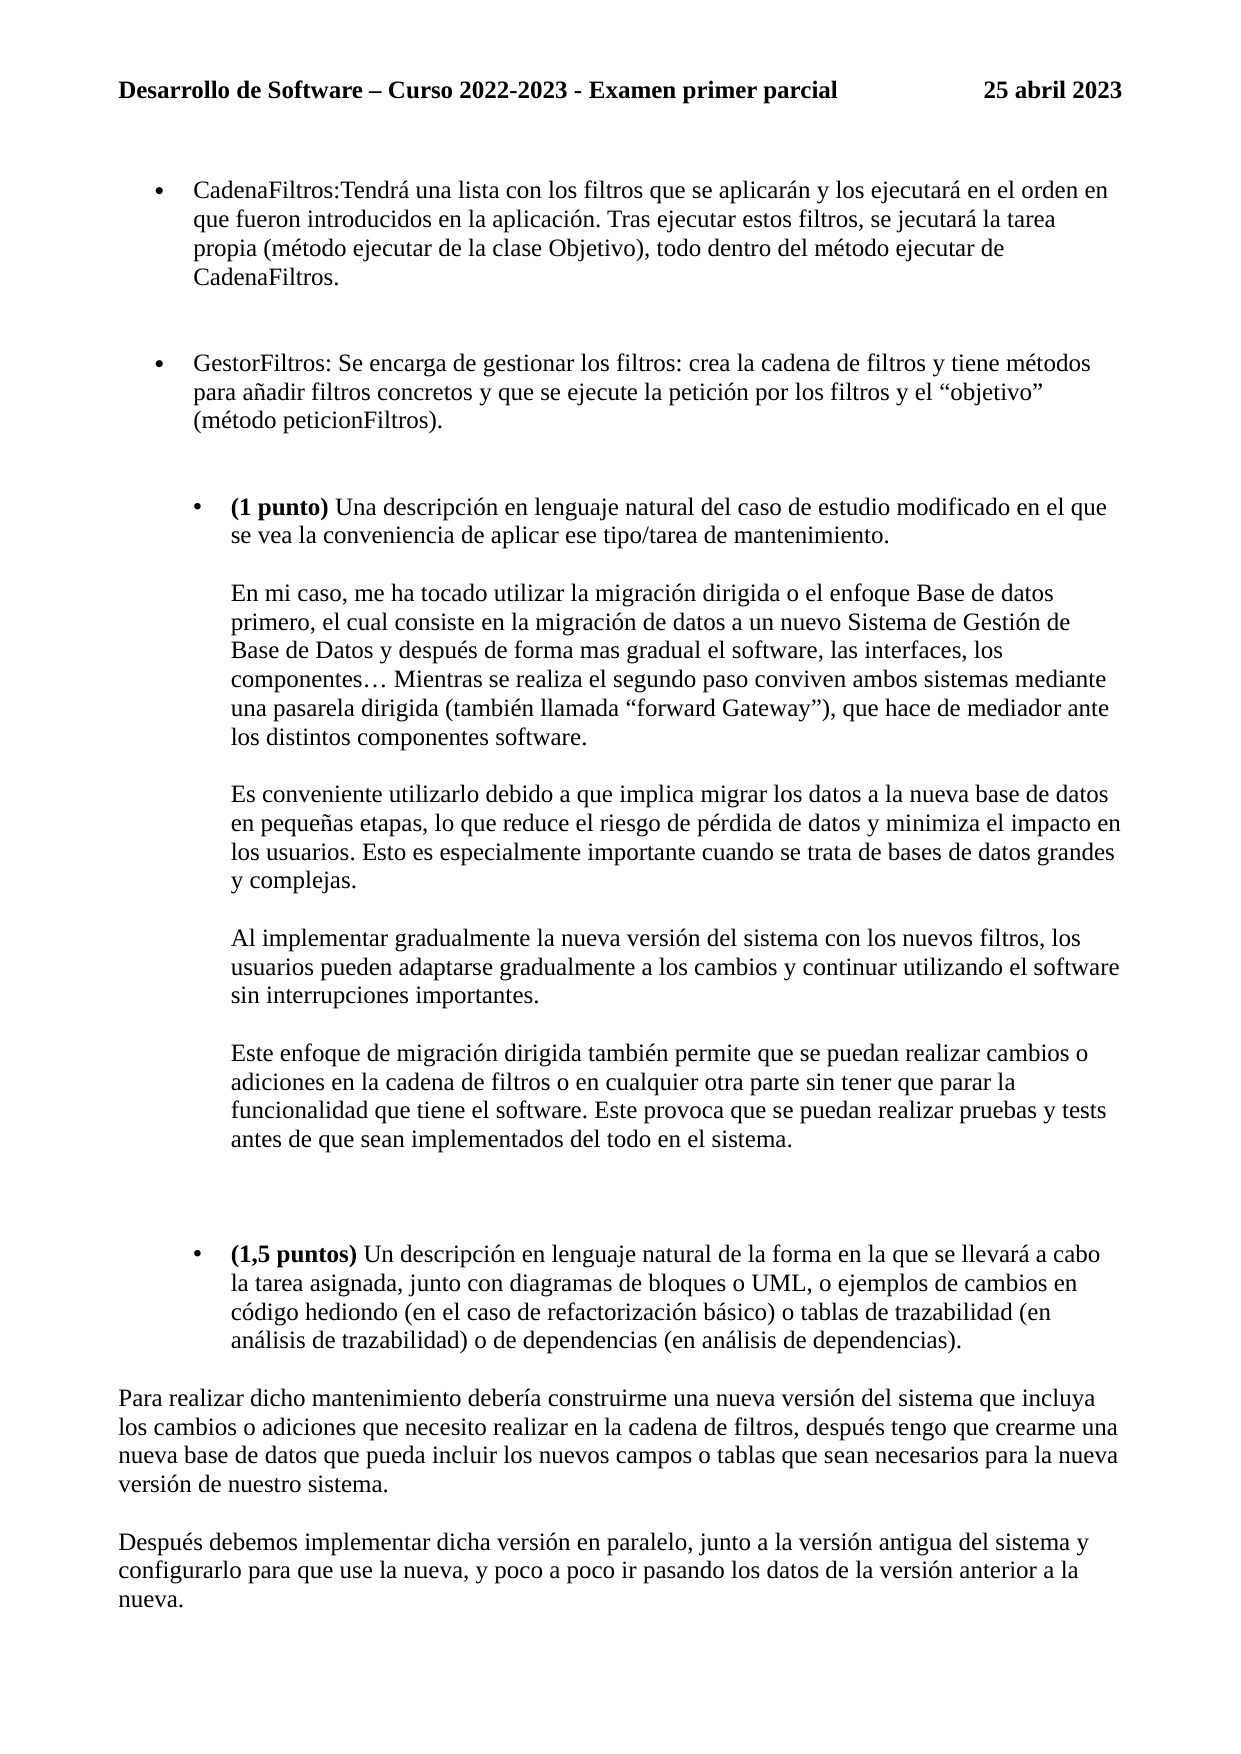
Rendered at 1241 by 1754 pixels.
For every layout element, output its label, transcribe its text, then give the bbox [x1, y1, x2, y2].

list (1 punto) Una descripción en lenguaje natural del caso de estudio modificado en el que se vea la conveniencia de aplicar ese tipo/tarea de mantenimiento. [193, 492, 1122, 549]
list GestorFiltros: Se encarga de gestionar los filtros: crea la cadena de filtros y tiene métodos para añadir filtros concretos y que se ejecute la petición por los filtros y el “objetivo” (método peticionFiltros). [156, 348, 1122, 434]
text Es conveniente utilizarlo debido a que implica migrar los datos a la nueva base de datos en pequeñas etapas, lo que reduce el riesgo de pérdida de datos y minimiza el impacto en los usuarios. Esto es especialmente importante cuando se trata de bases de datos grandes y complejas. [231, 779, 1122, 894]
list CadenaFiltros:Tendrá una lista con los filtros que se aplicarán y los ejecutará en el orden en que fueron introducidos en la aplicación. Tras ejecutar estos filtros, se jecutará la tarea propia (método ejecutar de la clase Objetivo), todo dentro del método ejecutar de CadenaFiltros. [156, 176, 1122, 291]
text Este enfoque de migración dirigida también permite que se puedan realizar cambios o adiciones en la cadena de filtros o en cualquier otra parte sin tener que parar la funcionalidad que tiene el software. Este provoca que se puedan realizar pruebas y tests antes de que sean implementados del todo en el sistema. [231, 1038, 1122, 1153]
text Después debemos implementar dicha versión en paralelo, junto a la versión antigua del sistema y configurarlo para que use la nueva, y poco a poco ir pasando los datos de la versión anterior a la nueva. [118, 1527, 1122, 1613]
text En mi caso, me ha tocado utilizar la migración dirigida o el enfoque Base de datos primero, el cual consiste en la migración de datos a un nuevo Sistema de Gestión de Base de Datos y después de forma mas gradual el software, las interfaces, los componentes… Mientras se realiza el segundo paso conviven ambos sistemas mediante una pasarela dirigida (también llamada “forward Gateway”), que hace de mediador ante los distintos componentes software. [231, 578, 1122, 751]
text Al implementar gradualmente la nueva versión del sistema con los nuevos filtros, los usuarios pueden adaptarse gradualmente a los cambios y continuar utilizando el software sin interrupciones importantes. [231, 923, 1122, 1009]
text Para realizar dicho mantenimiento debería construirme una nueva versión del sistema que incluya los cambios o adiciones que necesito realizar en la cadena de filtros, después tengo que crearme una nueva base de datos que pueda incluir los nuevos campos o tablas que sean necesarios para la nueva versión de nuestro sistema. [118, 1383, 1122, 1498]
list (1,5 puntos) Un descripción en lenguaje natural de la forma en la que se llevará a cabo la tarea asignada, junto con diagramas de bloques o UML, o ejemplos de cambios en código hediondo (en el caso de refactorización básico) o tablas de trazabilidad (en análisis de trazabilidad) o de dependencias (en análisis de dependencias). [193, 1239, 1122, 1354]
